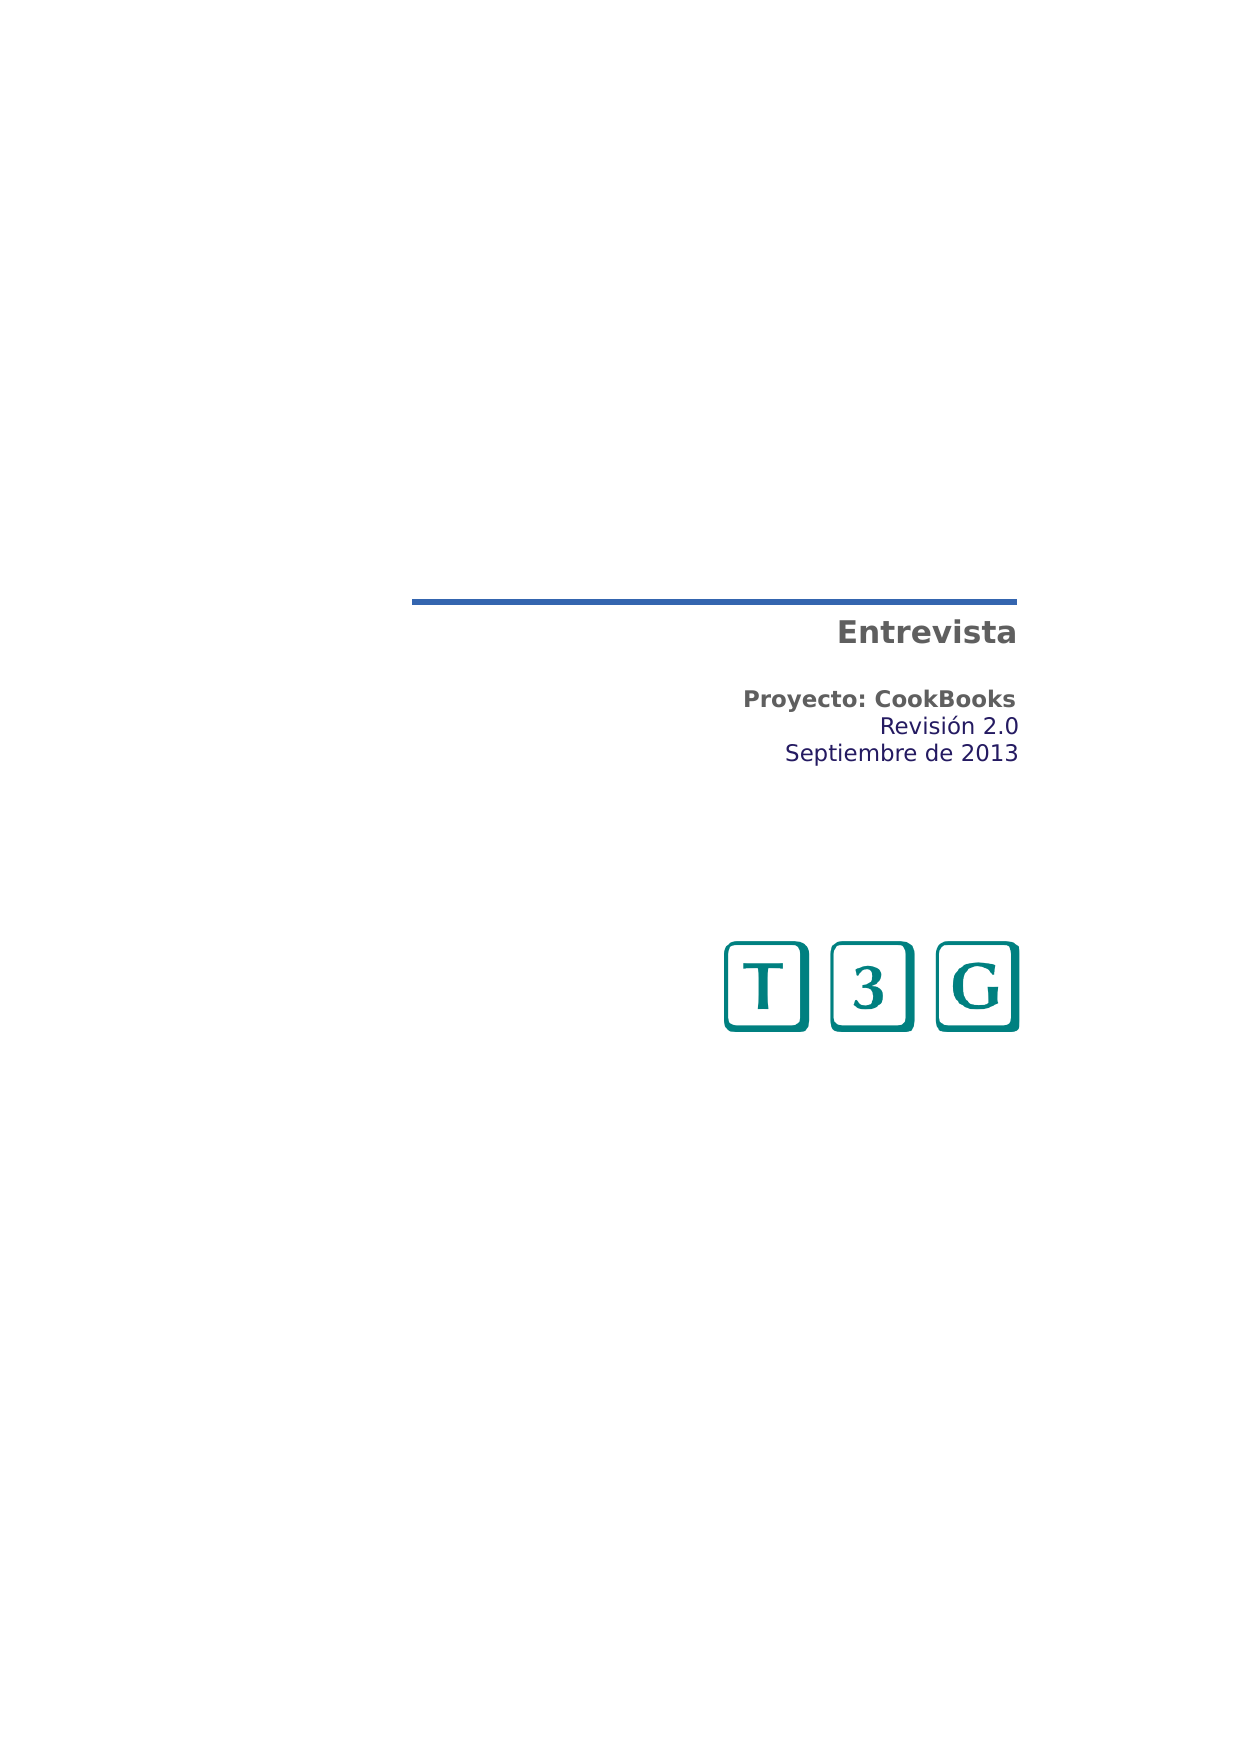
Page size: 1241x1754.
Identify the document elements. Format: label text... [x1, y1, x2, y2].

text Entrevista [118, 614, 1017, 650]
picture [724, 941, 1020, 1032]
list Septiembre de 2013 [118, 740, 1019, 767]
list Revisión 2.0 [118, 713, 1019, 740]
text Proyecto: CookBooks [118, 687, 1016, 713]
